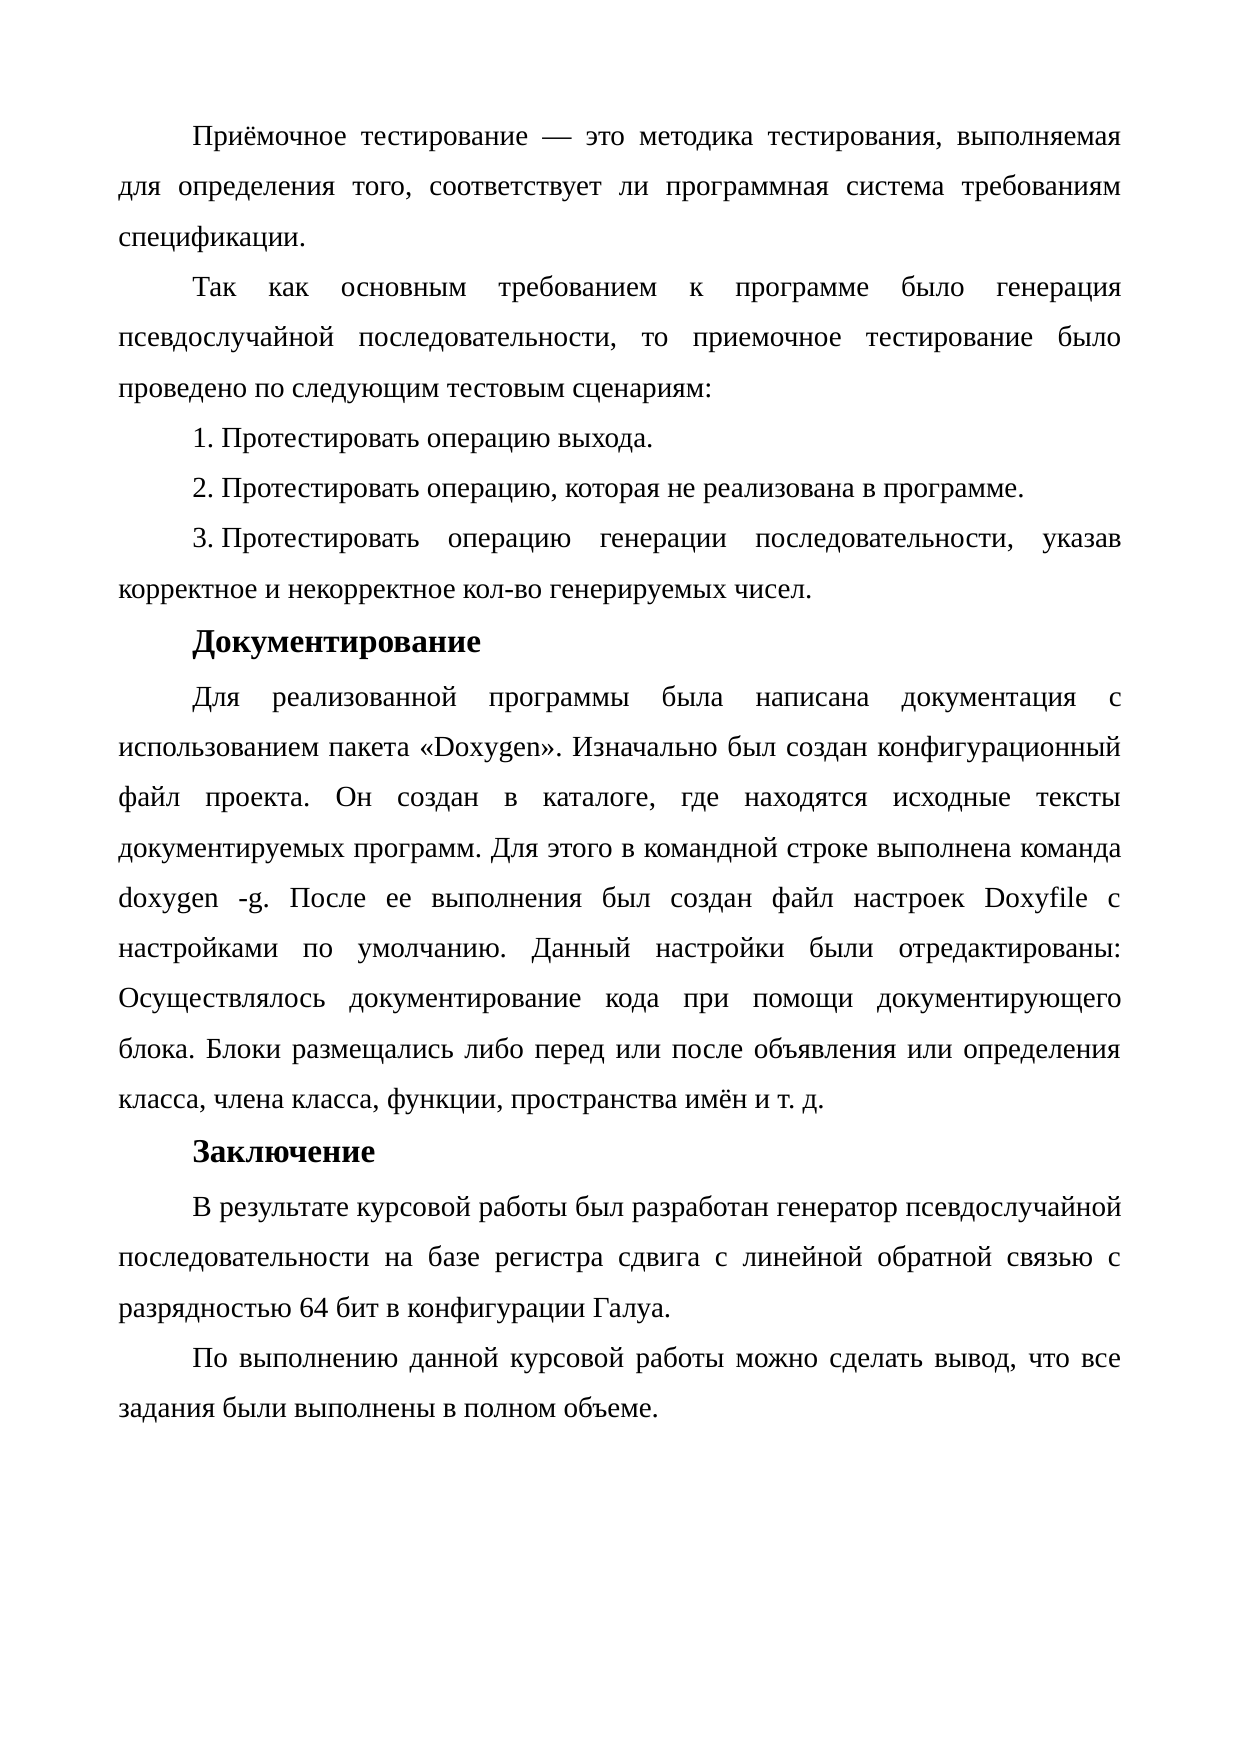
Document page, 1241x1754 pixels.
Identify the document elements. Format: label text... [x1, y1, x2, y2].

text В результате курсовой работы был разработан генератор псевдослучайной последовательности на базе регистра сдвига с линейной обратной связью с разрядностью 64 бит в конфигурации Галуа. [118, 1189, 1122, 1323]
list Протестировать операцию выхода. [118, 420, 1122, 453]
text Так как основным требованием к программе было генерация псевдослучайной последовательности, то приемочное тестирование было проведено по следующим тестовым сценариям: [118, 269, 1122, 403]
text Для реализованной программы была написана документация с использованием пакета «Doxygen». Изначально был создан конфигурационный файл проекта. Он создан в каталоге, где находятся исходные тексты документируемых программ. Для этого в командной строке выполнена команда doxygen -g. После ее выполнения был создан файл настроек Doxyfile с настройками по умолчанию. Данный настройки были отредактированы: Осуществлялось документирование кода при помощи документирующего блока. Блоки размещались либо перед или после объявления или определения класса, члена класса, функции, пространства имён и т. д. [118, 679, 1122, 1115]
text По выполнению данной курсовой работы можно сделать вывод, что все задания были выполнены в полном объеме. [118, 1340, 1122, 1424]
list Протестировать операцию генерации последовательности, указав корректное и некорректное кол-во генерируемых чисел. [118, 521, 1122, 604]
list Протестировать операцию, которая не реализована в программе. [118, 470, 1122, 504]
text Заключение [118, 1132, 1122, 1170]
text Документирование [118, 621, 1122, 659]
text Приёмочное тестирование — это методика тестирования, выполняемая для определения того, соответствует ли программная система требованиям спецификации. [118, 118, 1122, 252]
